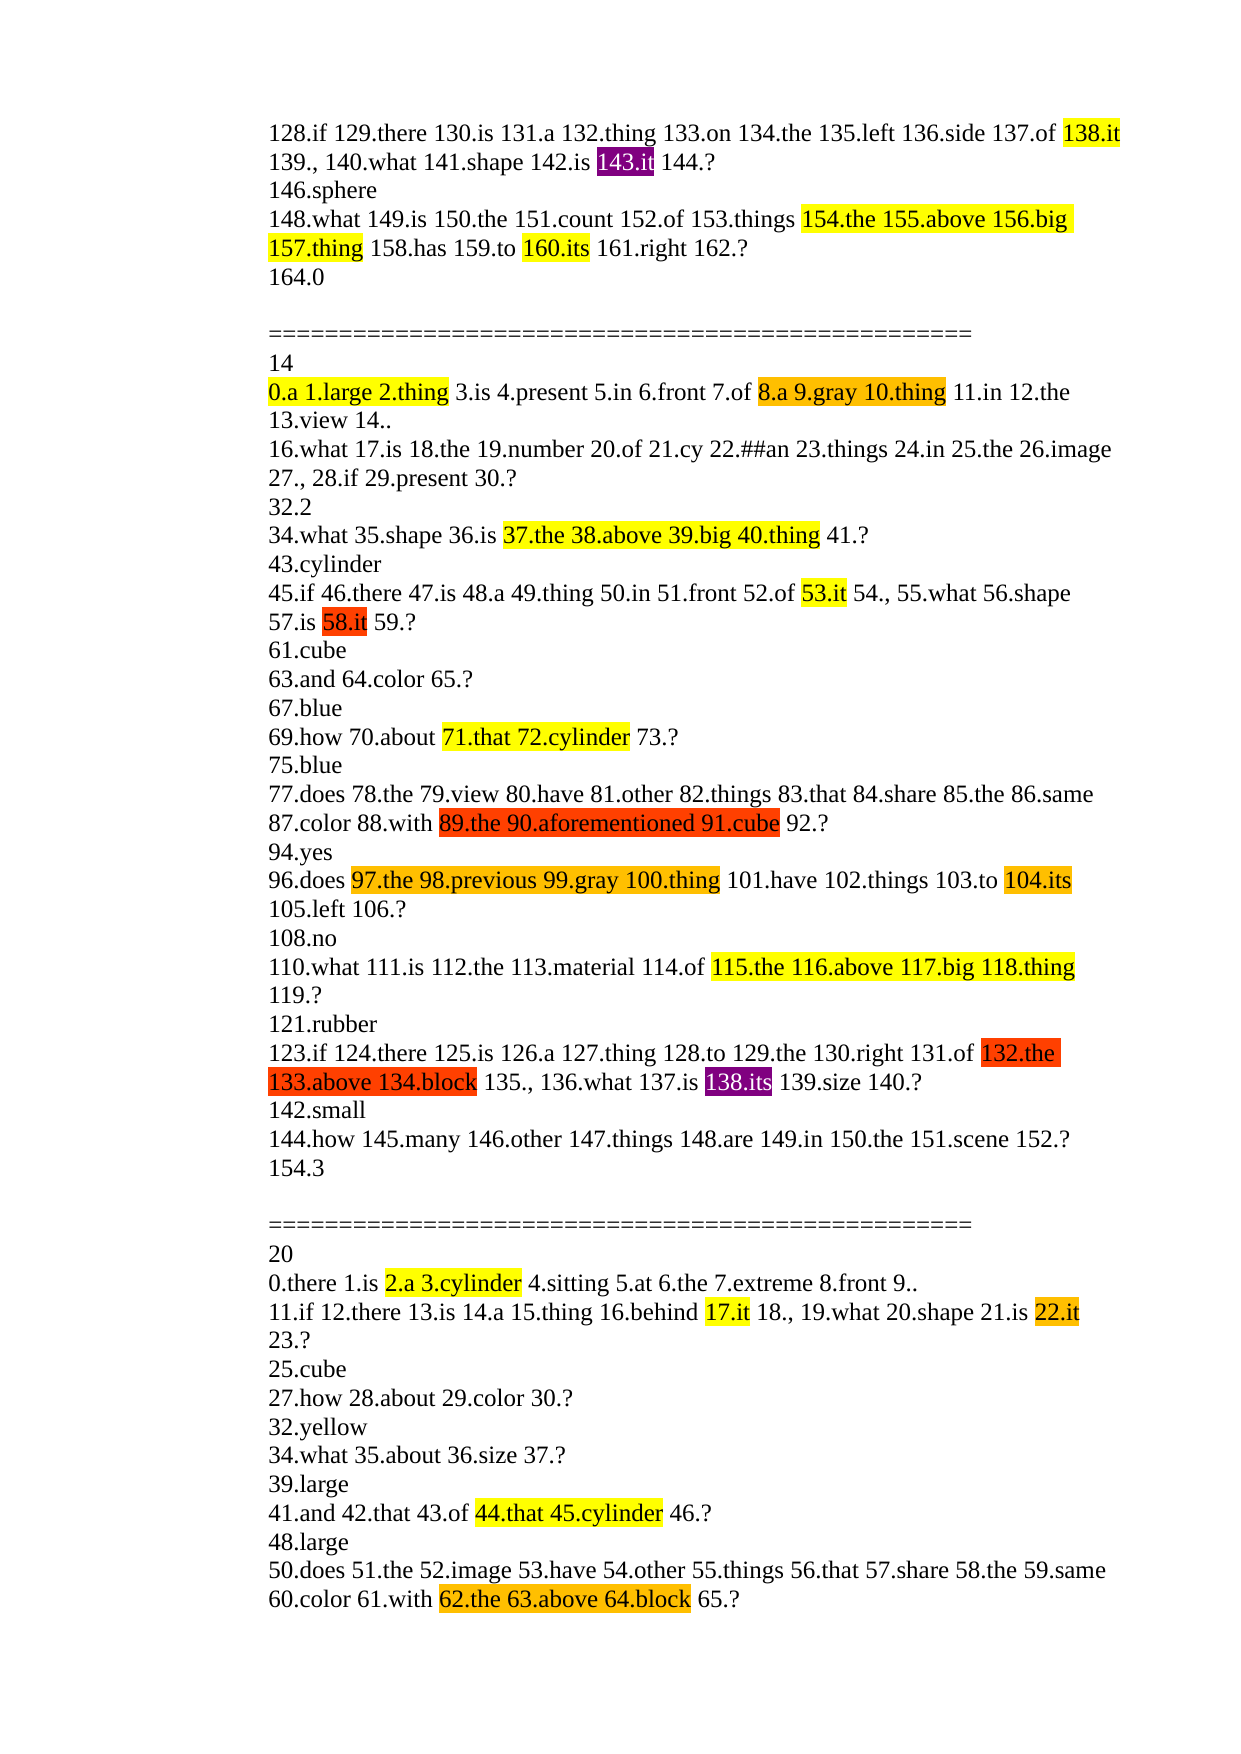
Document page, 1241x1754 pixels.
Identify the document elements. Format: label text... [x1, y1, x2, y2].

text 50.does 51.the 52.image 53.have 54.other 55.things 56.that 57.share 58.the 59.same 60.color 61.with 62.the 63.above 64.block 65.? [268, 1556, 1122, 1613]
text 123.if 124.there 125.is 126.a 127.thing 128.to 129.the 130.right 131.of 132.the 133.above 134.block 135., 136.what 137.is 138.its 139.size 140.? [268, 1038, 1122, 1096]
text 25.cube [268, 1354, 1122, 1383]
text 11.if 12.there 13.is 14.a 15.thing 16.behind 17.it 18., 19.what 20.shape 21.is 22.it 23.? [268, 1297, 1122, 1354]
text 32.2 [268, 492, 1122, 521]
text 27.how 28.about 29.color 30.? [268, 1383, 1122, 1412]
text 39.large [268, 1469, 1122, 1498]
text 164.0 [268, 262, 1122, 291]
text 61.cube [268, 636, 1122, 664]
text 41.and 42.that 43.of 44.that 45.cylinder 46.? [268, 1498, 1122, 1527]
text 48.large [268, 1527, 1122, 1556]
text 128.if 129.there 130.is 131.a 132.thing 133.on 134.the 135.left 136.side 137.of 138.it 139., 140.what 141.shape 142.is 143.it 144.? [268, 118, 1122, 176]
text 121.rubber [268, 1009, 1122, 1038]
text 148.what 149.is 150.the 151.count 152.of 153.things 154.the 155.above 156.big 157.thing 158.has 159.to 160.its 161.right 162.? [268, 204, 1122, 262]
text 110.what 111.is 112.the 113.material 114.of 115.the 116.above 117.big 118.thing 119.? [268, 952, 1122, 1009]
text 108.no [268, 923, 1122, 952]
text 154.3 [268, 1153, 1122, 1182]
text 0.a 1.large 2.thing 3.is 4.present 5.in 6.front 7.of 8.a 9.gray 10.thing 11.in 12.the 13.view 14.. [268, 377, 1122, 434]
text 67.blue [268, 693, 1122, 722]
text 20 [268, 1239, 1122, 1268]
text 34.what 35.about 36.size 37.? [268, 1441, 1122, 1469]
text 43.cylinder [268, 549, 1122, 578]
text 94.yes [268, 837, 1122, 866]
text 34.what 35.shape 36.is 37.the 38.above 39.big 40.thing 41.? [268, 521, 1122, 549]
text 144.how 145.many 146.other 147.things 148.are 149.in 150.the 151.scene 152.? [268, 1124, 1122, 1153]
text ================================================== [268, 1211, 1122, 1239]
text 75.blue [268, 751, 1122, 779]
text 16.what 17.is 18.the 19.number 20.of 21.cy 22.##an 23.things 24.in 25.the 26.image 27., 28.if 29.present 30.? [268, 434, 1122, 492]
text 142.small [268, 1096, 1122, 1124]
text 69.how 70.about 71.that 72.cylinder 73.? [268, 722, 1122, 751]
text 77.does 78.the 79.view 80.have 81.other 82.things 83.that 84.share 85.the 86.same 87.color 88.with 89.the 90.aforementioned 91.cube 92.? [268, 779, 1122, 837]
text 63.and 64.color 65.? [268, 664, 1122, 693]
text 45.if 46.there 47.is 48.a 49.thing 50.in 51.front 52.of 53.it 54., 55.what 56.shape 57.is 58.it 59.? [268, 578, 1122, 636]
text 96.does 97.the 98.previous 99.gray 100.thing 101.have 102.things 103.to 104.its 105.left 106.? [268, 866, 1122, 923]
text 14 [268, 348, 1122, 377]
text 0.there 1.is 2.a 3.cylinder 4.sitting 5.at 6.the 7.extreme 8.front 9.. [268, 1268, 1122, 1297]
text 32.yellow [268, 1412, 1122, 1441]
text ================================================== [268, 319, 1122, 348]
text 146.sphere [268, 176, 1122, 204]
